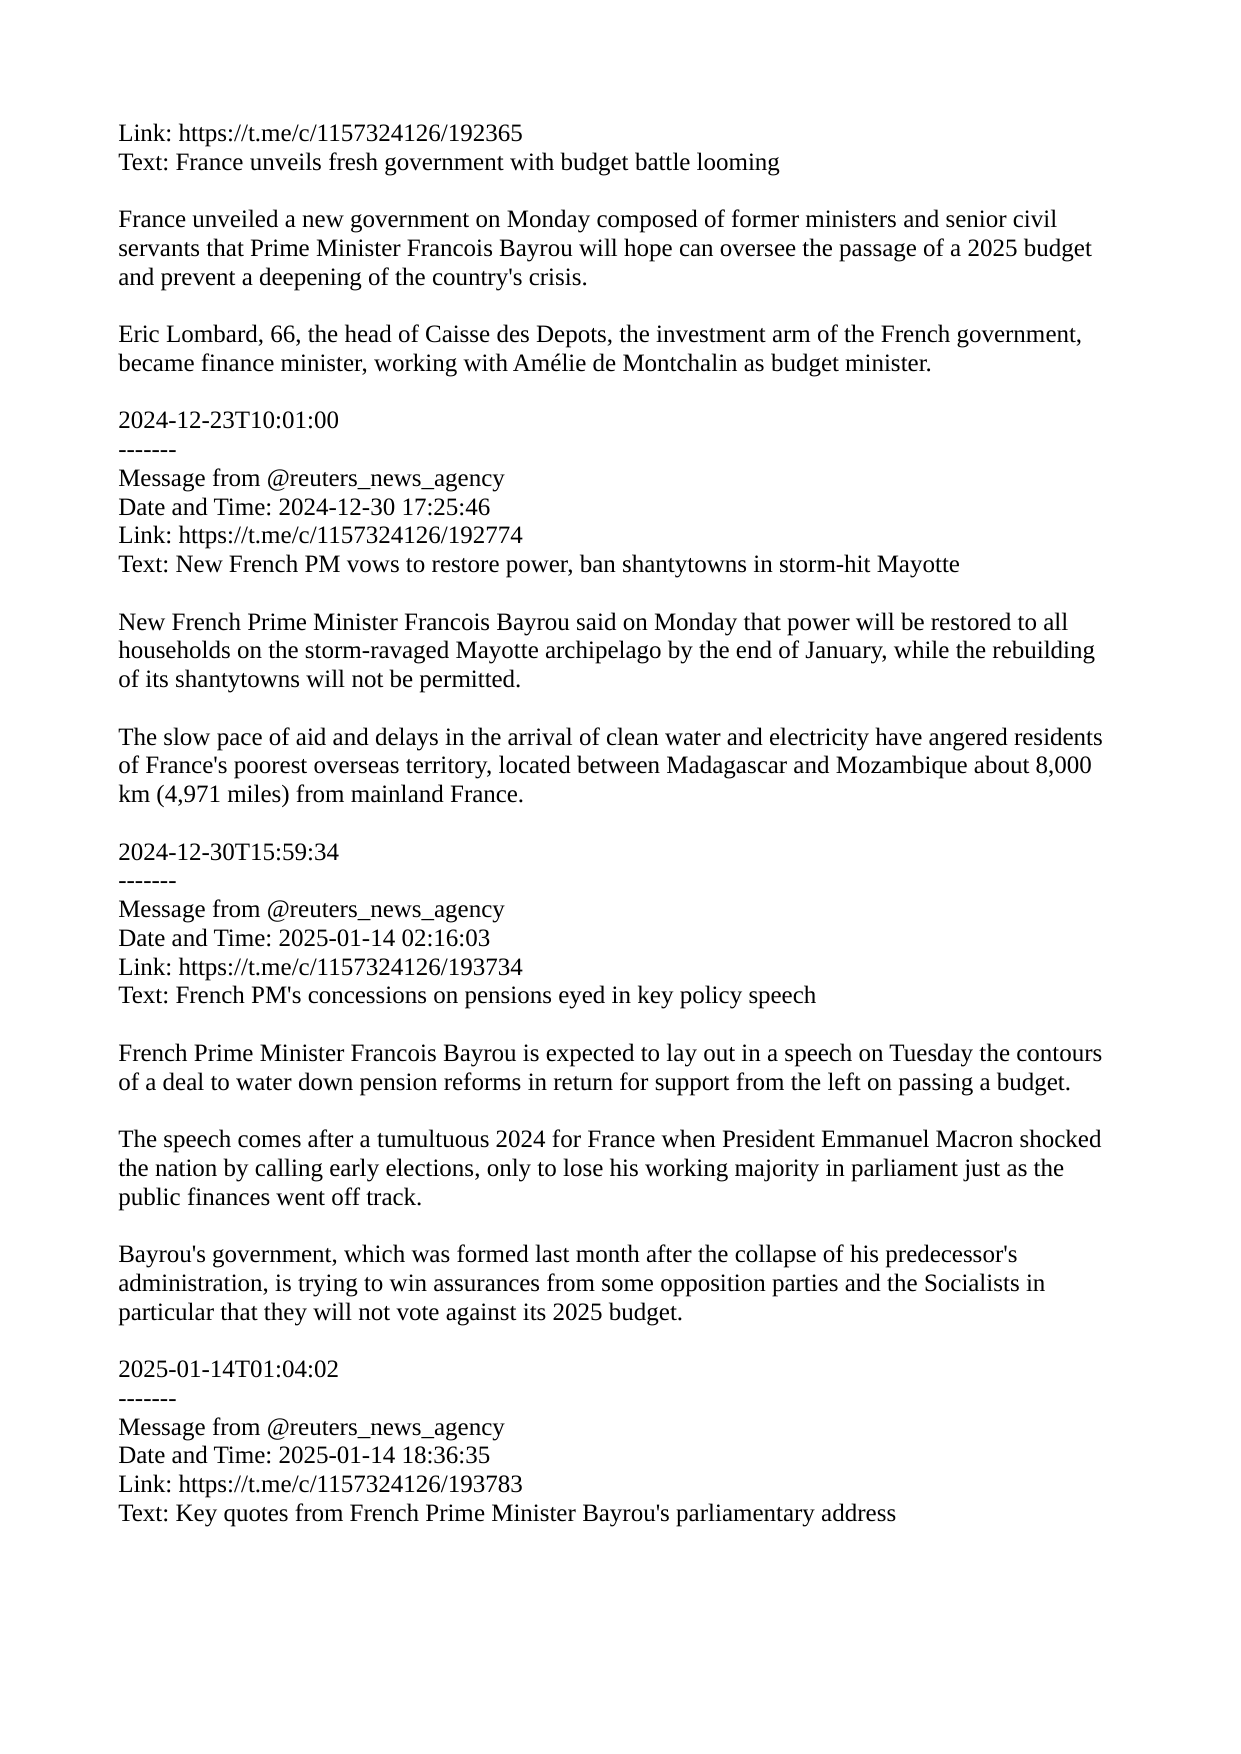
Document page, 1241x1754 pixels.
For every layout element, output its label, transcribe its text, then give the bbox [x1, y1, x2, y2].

text Date and Time: 2025-01-14 02:16:03 [118, 923, 1122, 952]
text ------- [118, 1383, 1122, 1412]
text Message from @reuters_news_agency [118, 1412, 1122, 1441]
text Link: https://t.me/c/1157324126/193734 [118, 952, 1122, 981]
text Link: https://t.me/c/1157324126/193783 [118, 1469, 1122, 1498]
text Eric Lombard, 66, the head of Caisse des Depots, the investment arm of the French government, became finance minister, working with Amélie de Montchalin as budget minister. [118, 319, 1122, 377]
text New French Prime Minister Francois Bayrou said on Monday that power will be restored to all households on the storm-ravaged Mayotte archipelago by the end of January, while the rebuilding of its shantytowns will not be permitted. [118, 607, 1122, 693]
text Message from @reuters_news_agency [118, 894, 1122, 923]
text The speech comes after a tumultuous 2024 for France when President Emmanuel Macron shocked the nation by calling early elections, only to lose his working majority in parliament just as the public finances went off track. [118, 1124, 1122, 1211]
text The slow pace of aid and delays in the arrival of clean water and electricity have angered residents of France's poorest overseas territory, located between Madagascar and Mozambique about 8,000 km (4,971 miles) from mainland France. [118, 722, 1122, 808]
text Date and Time: 2024-12-30 17:25:46 [118, 492, 1122, 521]
text Link: https://t.me/c/1157324126/192365 [118, 118, 1122, 147]
text Text: Key quotes from French Prime Minister Bayrou's parliamentary address [118, 1498, 1122, 1527]
text 2025-01-14T01:04:02 [118, 1354, 1122, 1383]
text Link: https://t.me/c/1157324126/192774 [118, 521, 1122, 549]
text Bayrou's government, which was formed last month after the collapse of his predecessor's administration, is trying to win assurances from some opposition parties and the Socialists in particular that they will not vote against its 2025 budget. [118, 1239, 1122, 1326]
text Text: France unveils fresh government with budget battle looming [118, 147, 1122, 176]
text Message from @reuters_news_agency [118, 463, 1122, 492]
text 2024-12-30T15:59:34 [118, 837, 1122, 866]
text ------- [118, 866, 1122, 894]
text Date and Time: 2025-01-14 18:36:35 [118, 1441, 1122, 1469]
text Text: French PM's concessions on pensions eyed in key policy speech [118, 981, 1122, 1009]
text 2024-12-23T10:01:00 [118, 406, 1122, 434]
text ------- [118, 434, 1122, 463]
text French Prime Minister Francois Bayrou is expected to lay out in a speech on Tuesday the contours of a deal to water down pension reforms in return for support from the left on passing a budget. [118, 1038, 1122, 1096]
text France unveiled a new government on Monday composed of former ministers and senior civil servants that Prime Minister Francois Bayrou will hope can oversee the passage of a 2025 budget and prevent a deepening of the country's crisis. [118, 204, 1122, 291]
text Text: New French PM vows to restore power, ban shantytowns in storm-hit Mayotte [118, 549, 1122, 578]
